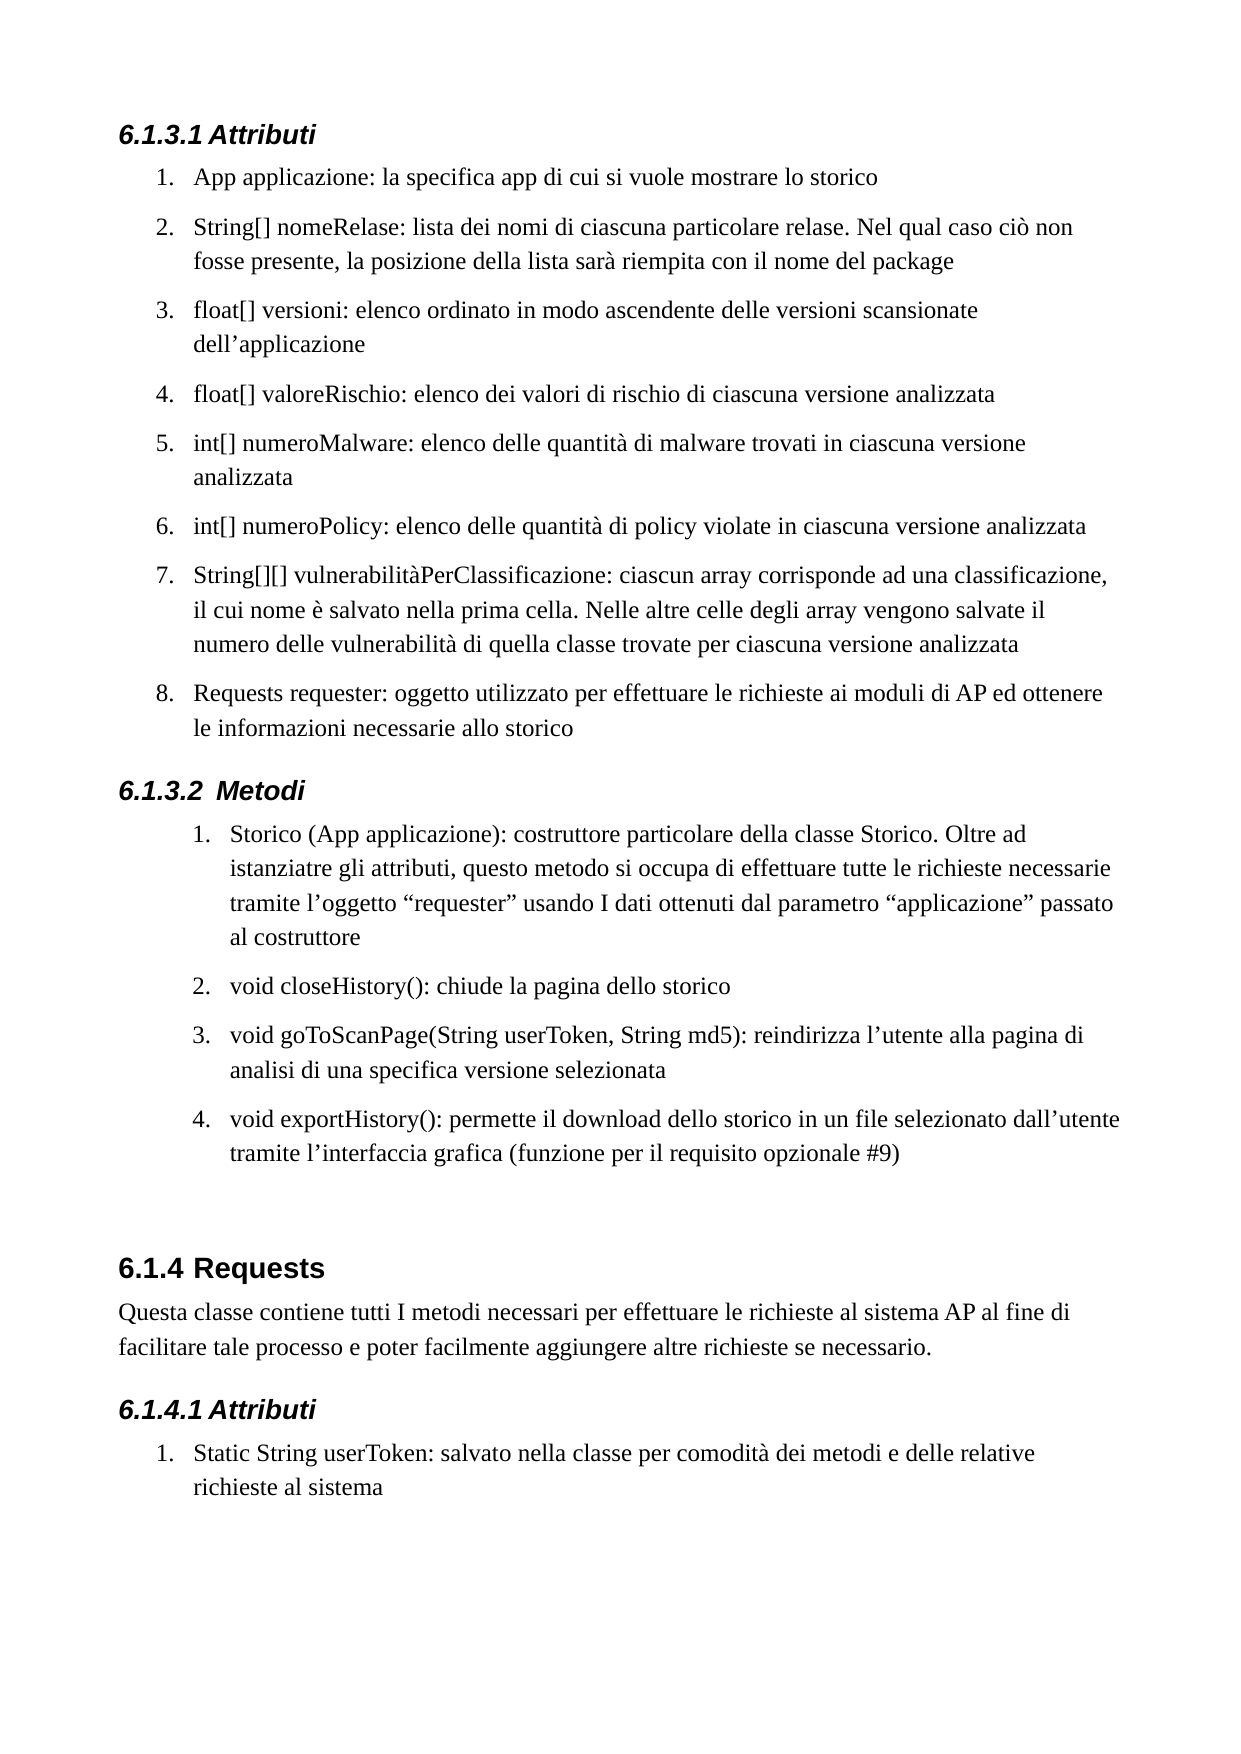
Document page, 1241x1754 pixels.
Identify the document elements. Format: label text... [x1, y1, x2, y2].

list int[] numeroPolicy: elenco delle quantità di policy violate in ciascuna versione analizzata [156, 511, 1122, 540]
subtitle Requests [118, 1251, 1122, 1285]
list int[] numeroMalware: elenco delle quantità di malware trovati in ciascuna versione analizzata [156, 428, 1122, 491]
list float[] valoreRischio: elenco dei valori di rischio di ciascuna versione analizzata [156, 379, 1122, 407]
list Static String userToken: salvato nella classe per comodità dei metodi e delle relative richieste al sistema [156, 1438, 1122, 1501]
text Questa classe contiene tutti I metodi necessari per effettuare le richieste al sistema AP al fine di facilitare tale processo e poter facilmente aggiungere altre richieste se necessario. [118, 1297, 1122, 1361]
list App applicazione: la specifica app di cui si vuole mostrare lo storico [156, 162, 1122, 191]
subtitle Metodi [118, 774, 1122, 806]
list Storico (App applicazione): costruttore particolare della classe Storico. Oltre ad istanziatre gli attributi, questo metodo si occupa di effettuare tutte le richieste necessarie tramite l’oggetto “requester” usando I dati ottenuti dal parametro “applicazione” passato al costruttore [192, 819, 1122, 951]
list void exportHistory(): permette il download dello storico in un file selezionato dall’utente tramite l’interfaccia grafica (funzione per il requisito opzionale #9) [192, 1104, 1122, 1167]
list String[] nomeRelase: lista dei nomi di ciascuna particolare relase. Nel qual caso ciò non fosse presente, la posizione della lista sarà riempita con il nome del package [156, 212, 1122, 275]
list void closeHistory(): chiude la pagina dello storico [192, 971, 1122, 1000]
list float[] versioni: elenco ordinato in modo ascendente delle versioni scansionate dell’applicazione [156, 295, 1122, 358]
list String[][] vulnerabilitàPerClassificazione: ciascun array corrisponde ad una classificazione, il cui nome è salvato nella prima cella. Nelle altre celle degli array vengono salvate il numero delle vulnerabilità di quella classe trovate per ciascuna versione analizzata [156, 560, 1122, 658]
list Requests requester: oggetto utilizzato per effettuare le richieste ai moduli di AP ed ottenere le informazioni necessarie allo storico [156, 678, 1122, 742]
subtitle Attributi [118, 118, 1122, 150]
subtitle Attributi [118, 1393, 1122, 1425]
list void goToScanPage(String userToken, String md5): reindirizza l’utente alla pagina di analisi di una specifica versione selezionata [192, 1020, 1122, 1083]
